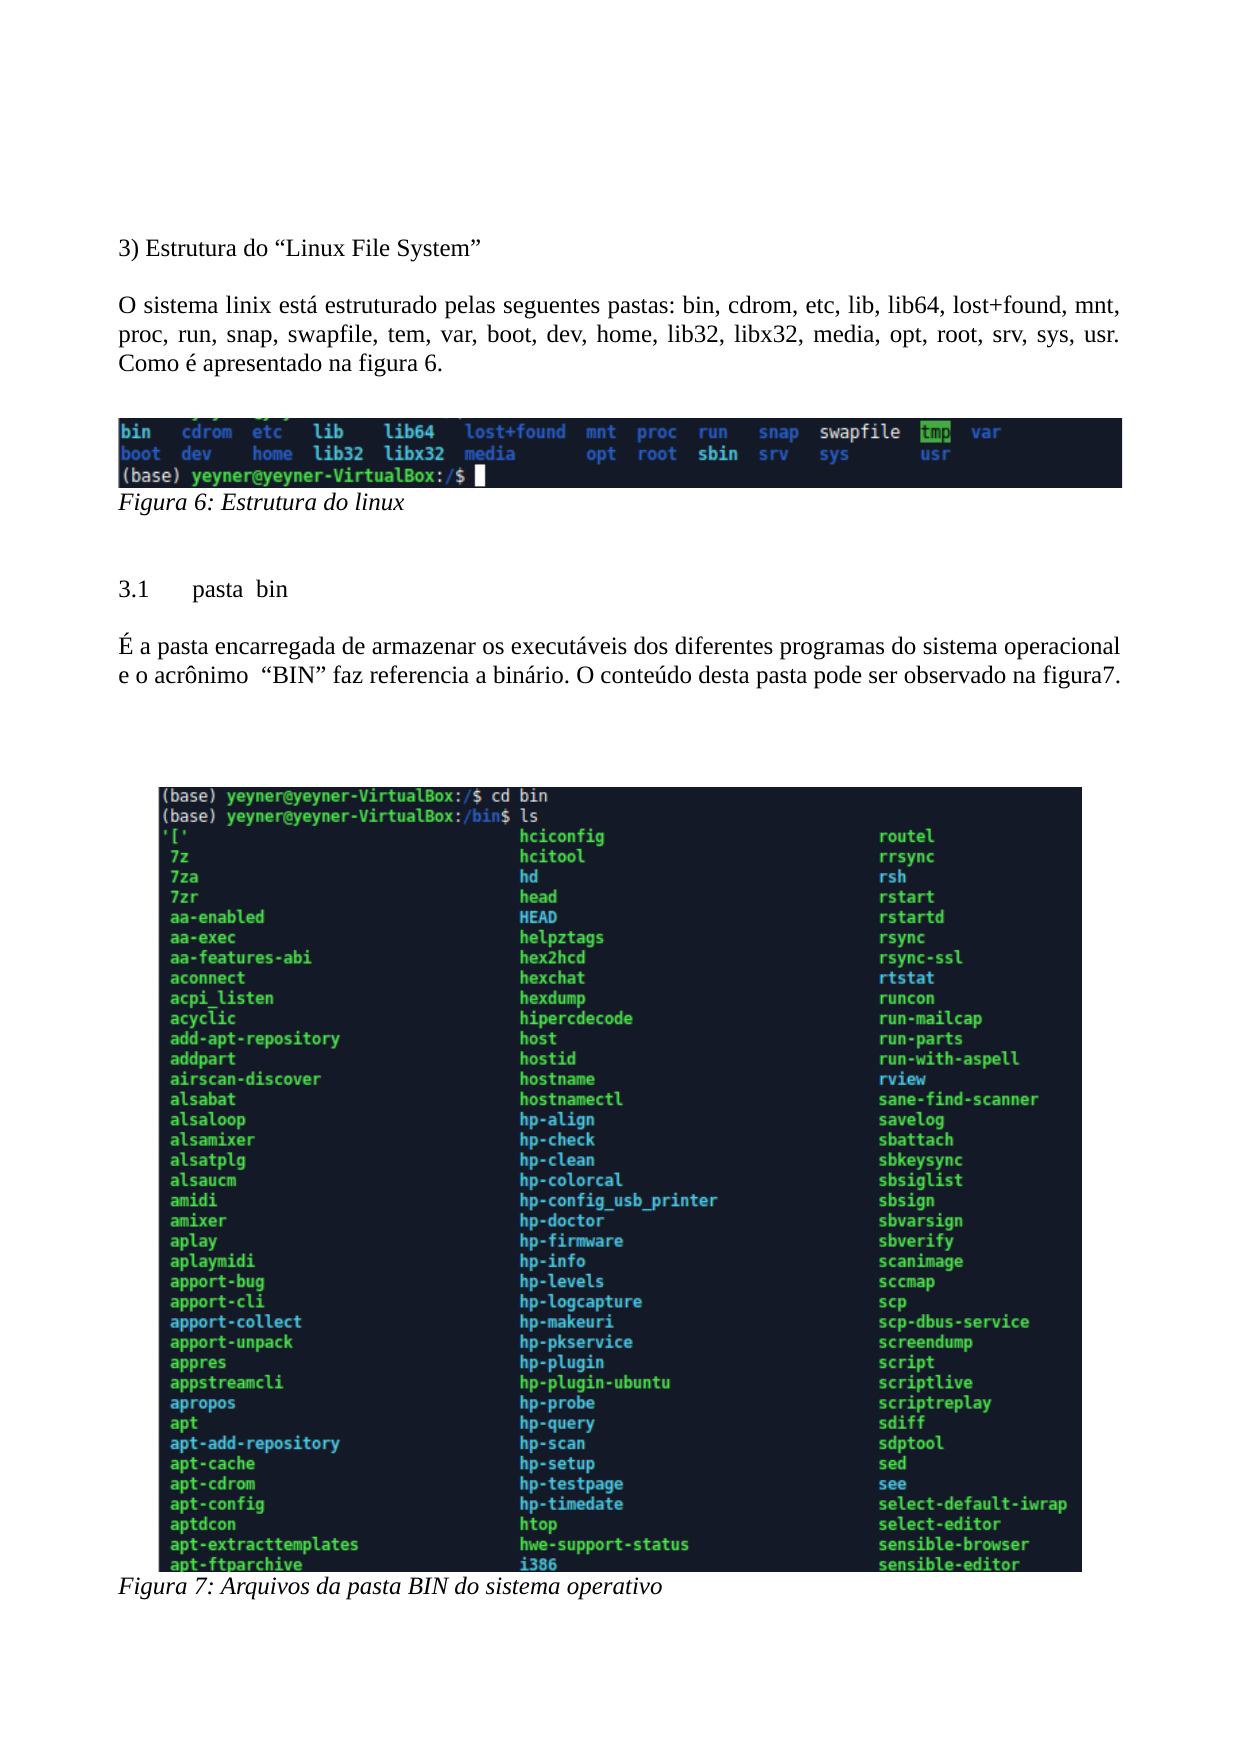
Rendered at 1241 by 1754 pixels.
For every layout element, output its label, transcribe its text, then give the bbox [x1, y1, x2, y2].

text O sistema linix está estruturado pelas seguentes pastas: bin, cdrom, etc, lib, lib64, lost+found, mnt, proc, run, snap, swapfile, tem, var, boot, dev, home, lib32, libx32, media, opt, root, srv, sys, usr. Como é apresentado na figura 6. [118, 291, 1122, 377]
text 3.1 pasta bin [118, 574, 1122, 602]
text Figura 6: Estrutura do linux [118, 488, 1122, 516]
text Figura 7: Arquivos da pasta BIN do sistema operativo [118, 787, 1122, 1600]
text É a pasta encarregada de armazenar os executáveis dos diferentes programas do sistema operacional e o acrônimo “BIN” faz referencia a binário. O conteúdo desta pasta pode ser observado na figura7. [118, 631, 1122, 689]
picture [158, 787, 1082, 1572]
picture [118, 418, 1123, 488]
text 3) Estrutura do “Linux File System” [118, 233, 1122, 262]
